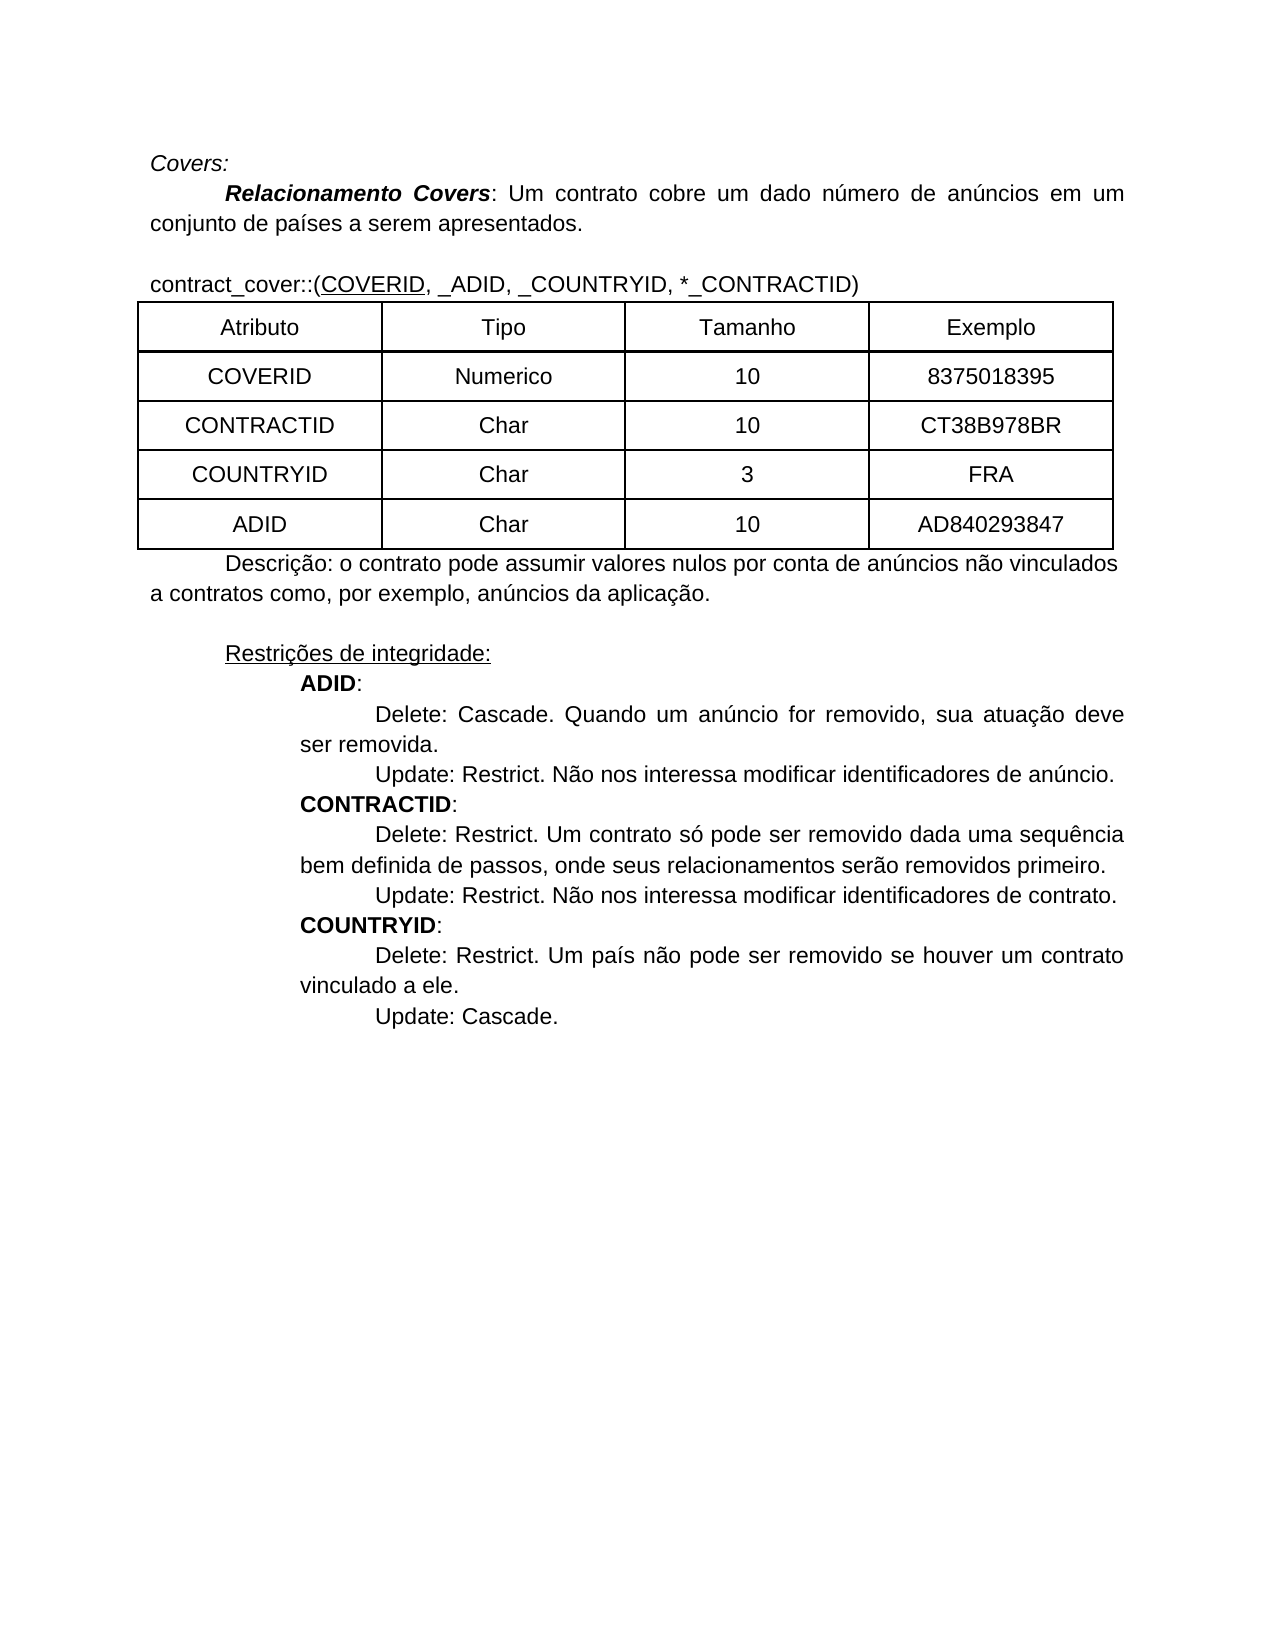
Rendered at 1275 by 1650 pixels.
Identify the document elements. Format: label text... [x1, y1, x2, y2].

table_cell AD840293847 [870, 500, 1112, 547]
table_header Tamanho [626, 303, 868, 350]
text Update: Restrict. Não nos interessa modificar identificadores de anúncio. [300, 761, 1125, 787]
text Descrição: o contrato pode assumir valores nulos por conta de anúncios não vinculados a contratos como, por exemplo, anúncios da aplicação. [150, 549, 1125, 606]
table_cell FRA [870, 451, 1112, 498]
table_cell 10 [626, 353, 868, 399]
text Restrições de integridade: [150, 640, 1125, 666]
table_cell 8375018395 [870, 353, 1112, 399]
table_cell COUNTRYID [139, 451, 381, 498]
text ADID: [225, 670, 1125, 697]
table_cell COVERID [139, 353, 381, 399]
table_header Tipo [383, 303, 624, 350]
table_cell CONTRACTID [139, 402, 381, 449]
table_cell Numerico [383, 353, 624, 399]
text Delete: Restrict. Um contrato só pode ser removido dada uma sequência bem definida de passos, onde seus relacionamentos serão removidos primeiro. [300, 821, 1125, 878]
table_cell 10 [626, 402, 868, 449]
text Update: Restrict. Não nos interessa modificar identificadores de contrato. [300, 882, 1125, 908]
table_cell ADID [139, 500, 381, 547]
table_cell CT38B978BR [870, 402, 1112, 449]
text Delete: Restrict. Um país não pode ser removido se houver um contrato vinculado a ele. [300, 942, 1125, 999]
table_cell 10 [626, 500, 868, 547]
text Covers: [150, 150, 1125, 176]
table_cell Char [383, 500, 624, 547]
text CONTRACTID: [225, 791, 1125, 817]
text contract_cover::(COVERID, _ADID, _COUNTRYID, *_CONTRACTID) [150, 271, 1125, 297]
text Relacionamento Covers: Um contrato cobre um dado número de anúncios em um conjunto de países a serem apresentados. [150, 180, 1125, 237]
text Update: Cascade. [225, 1003, 1125, 1029]
table_cell 3 [626, 451, 868, 498]
text Delete: Cascade. Quando um anúncio for removido, sua atuação deve ser removida. [300, 701, 1125, 757]
table_cell Char [383, 402, 624, 449]
table_cell Char [383, 451, 624, 498]
text COUNTRYID: [225, 912, 1125, 938]
table_header Atributo [139, 303, 381, 350]
table_header Exemplo [870, 303, 1112, 350]
